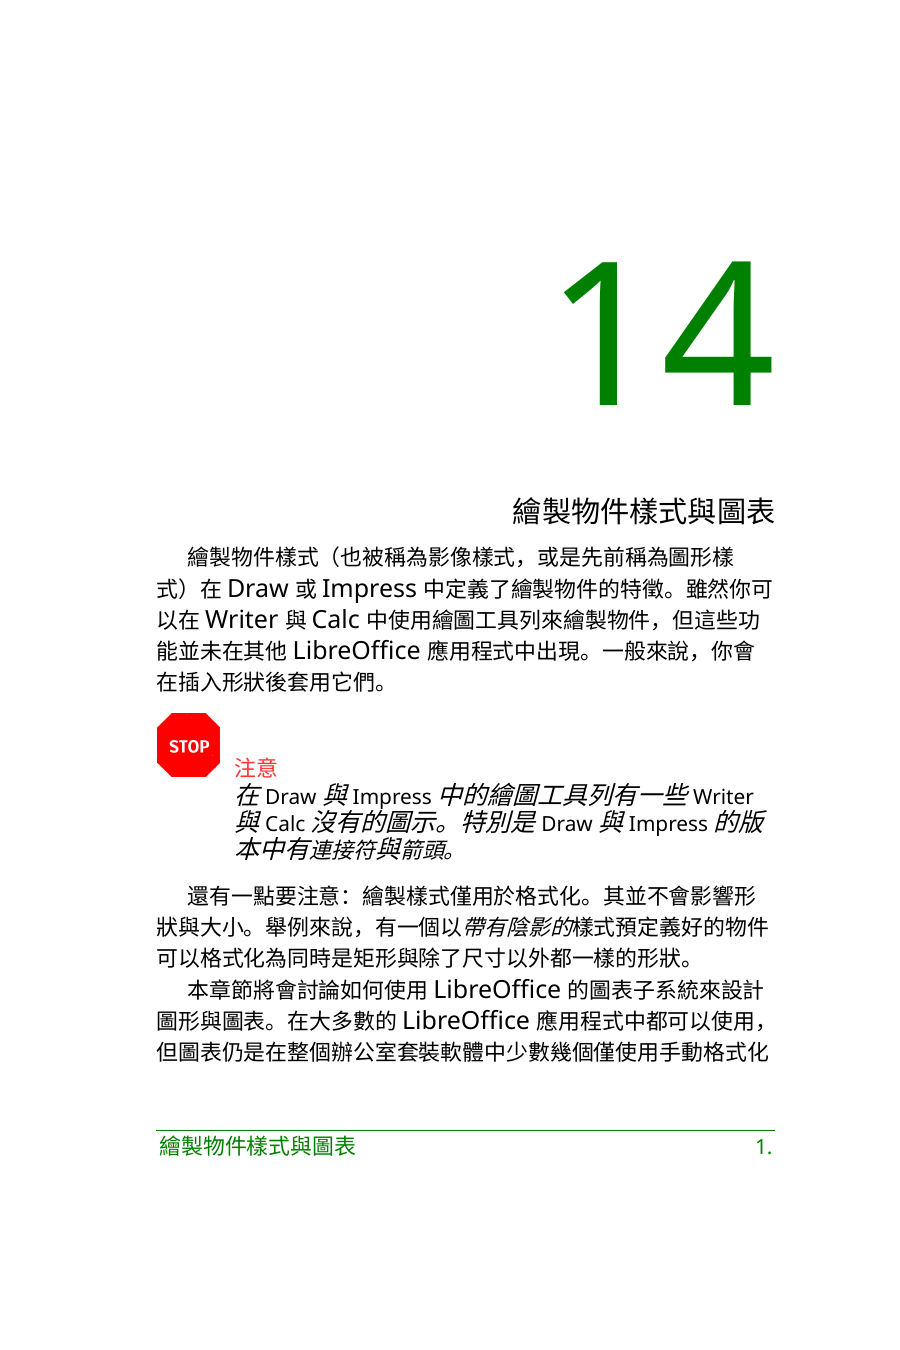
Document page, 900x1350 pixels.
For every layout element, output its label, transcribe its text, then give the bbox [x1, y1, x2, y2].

list 注意 [156, 713, 775, 782]
text 在 Draw 與 Impress 中的繪圖工具列有一些 Writer 與 Calc 沒有的圖示。特別是 Draw 與 Impress 的版本中有連接符與箭頭。 [234, 782, 775, 864]
picture [157, 713, 220, 777]
text 本章節將會討論如何使用 LibreOffice 的圖表子系統來設計圖形與圖表。在大多數的 LibreOffice 應用程式中都可以使用，但圖表仍是在整個辦公室套裝軟體中少數幾個僅使用手動格式化 [156, 973, 775, 1067]
text 繪製物件樣式（也被稱為影像樣式，或是先前稱為圖形樣式）在 Draw 或 Impress 中定義了繪製物件的特徵。雖然你可以在 Writer 與 Calc 中使用繪圖工具列來繪製物件，但這些功能並未在其他 LibreOffice 應用程式中出現。一般來說，你會在插入形狀後套用它們。 [156, 541, 775, 697]
subtitle 繪製物件樣式與圖表 [156, 489, 775, 531]
text 還有一點要注意：繪製樣式僅用於格式化。其並不會影響形狀與大小。舉例來說，有一個以帶有陰影的樣式預定義好的物件可以格式化為同時是矩形與除了尺寸以外都一樣的形狀。 [156, 879, 775, 973]
text 14 [156, 192, 775, 464]
